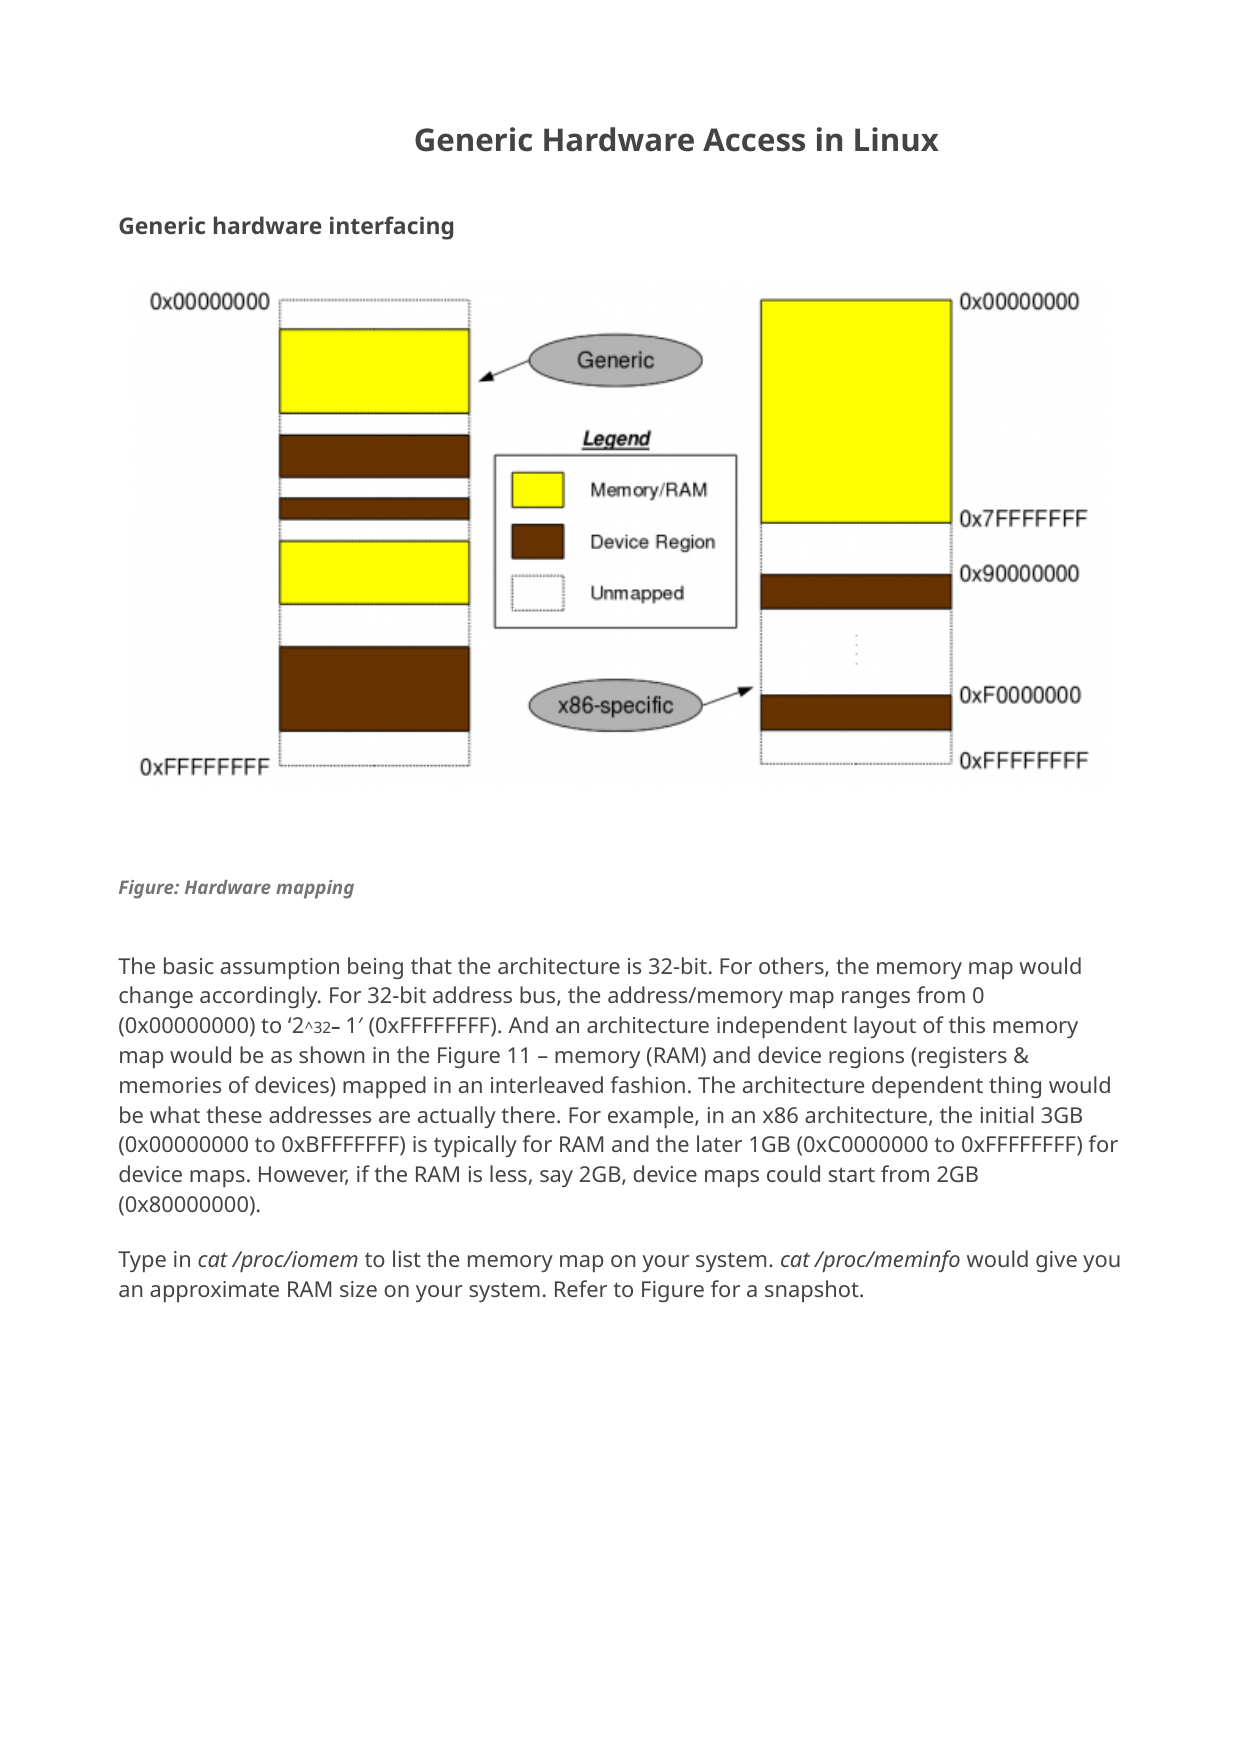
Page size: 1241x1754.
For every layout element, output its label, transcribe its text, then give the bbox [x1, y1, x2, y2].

text Figure: Hardware mapping [118, 874, 1122, 900]
text Type in cat /proc/iomem to list the memory map on your system. cat /proc/meminfo would give you an approximate RAM size on your system. Refer to Figure for a snapshot. [118, 1244, 1122, 1304]
subtitle Generic hardware interfacing [118, 210, 1122, 242]
text The basic assumption being that the architecture is 32-bit. For others, the memory map would change accordingly. For 32-bit address bus, the address/memory map ranges from 0 (0x00000000) to ‘2^32– 1′ (0xFFFFFFFF). And an architecture independent layout of this memory map would be as shown in the Figure 11 – memory (RAM) and device regions (registers & memories of devices) mapped in an interleaved fashion. The architecture dependent thing would be what these addresses are actually there. For example, in an x86 architecture, the initial 3GB (0x00000000 to 0xBFFFFFFF) is typically for RAM and the later 1GB (0xC0000000 to 0xFFFFFFFF) for device maps. However, if the RAM is less, say 2GB, device maps could start from 2GB (0x80000000). [118, 951, 1122, 1219]
picture [132, 283, 1108, 787]
text Generic Hardware Access in Linux [118, 118, 1122, 161]
